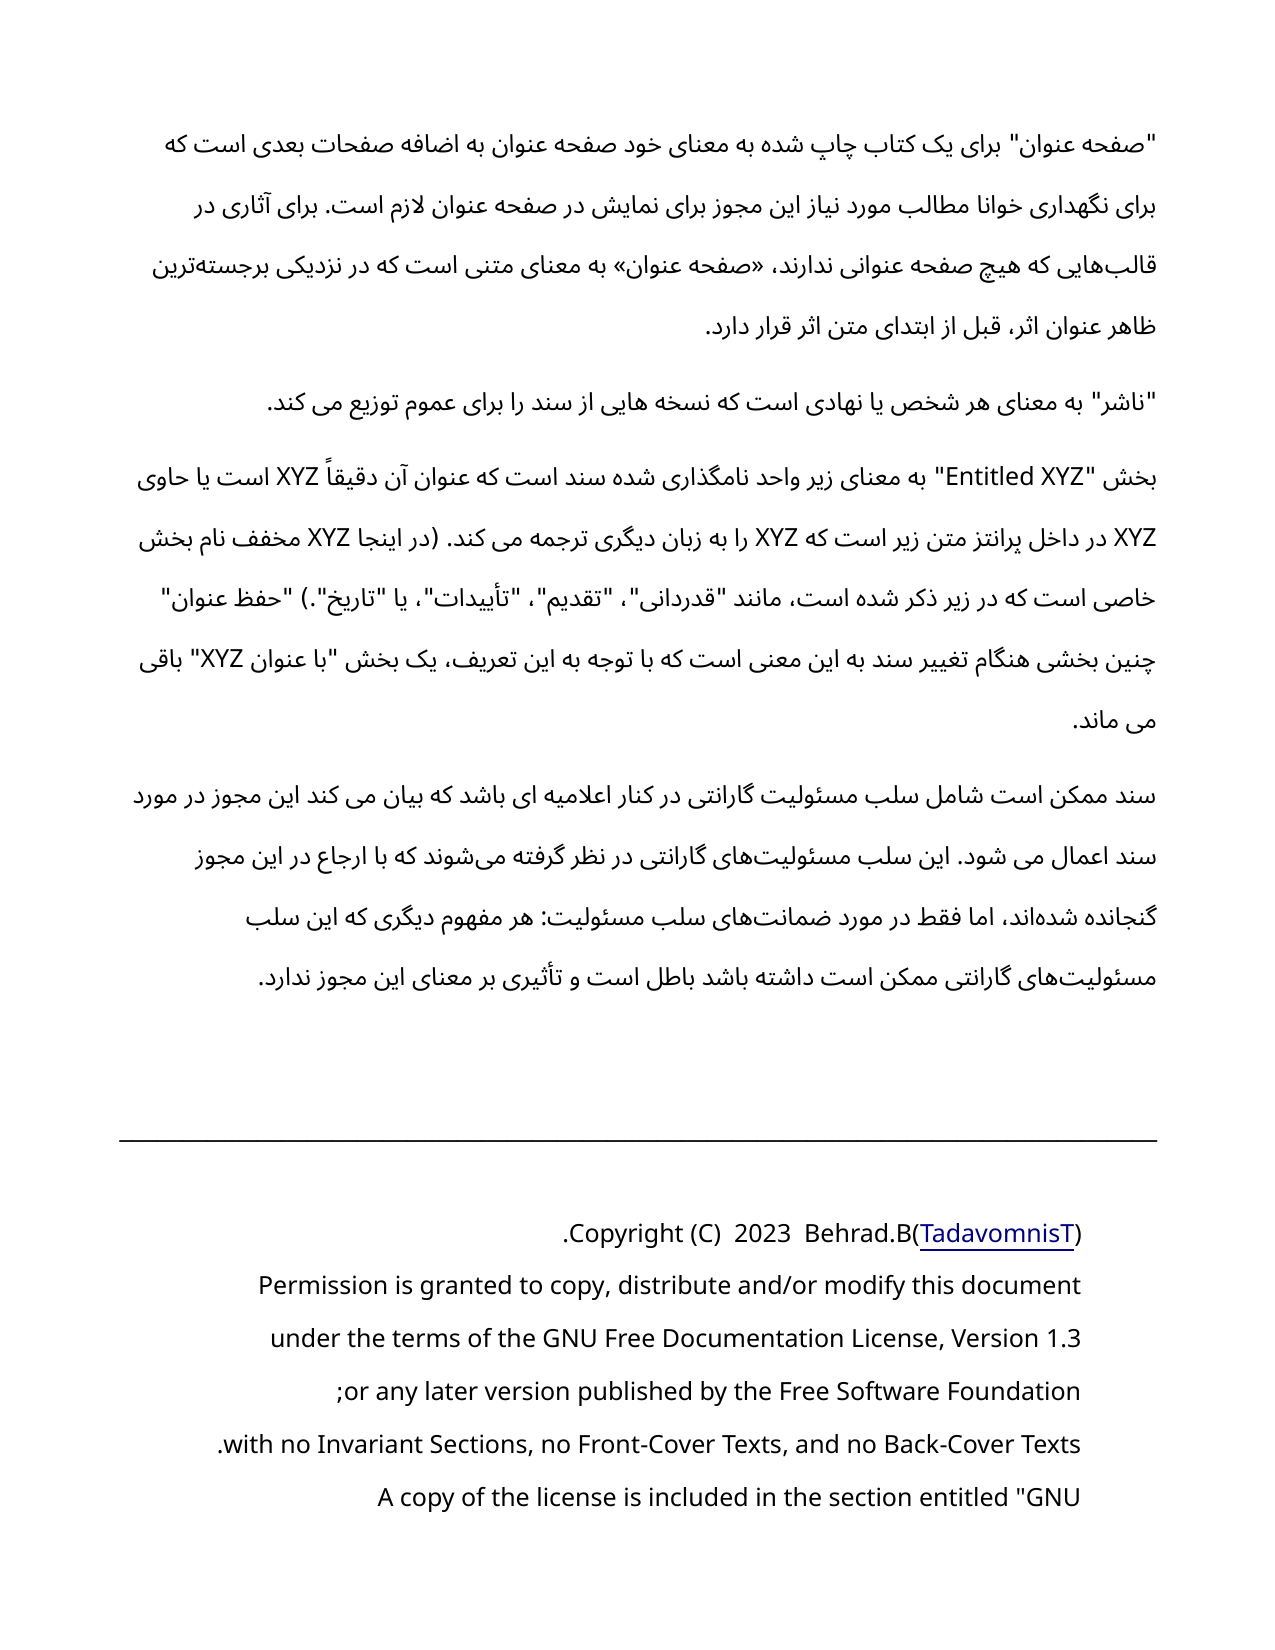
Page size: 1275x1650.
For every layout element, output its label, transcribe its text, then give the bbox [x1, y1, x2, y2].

text سند ممکن است شامل سلب مسئولیت گارانتی در کنار اعلامیه ای باشد که بیان می کند این مجوز در مورد سند اعمال می شود. این سلب مسئولیت‌های گارانتی در نظر گرفته می‌شوند که با ارجاع در این مجوز گنجانده شده‌اند، اما فقط در مورد ضمانت‌های سلب مسئولیت: هر مفهوم دیگری که این سلب مسئولیت‌های گارانتی ممکن است داشته باشد باطل است و تأثیری بر معنای این مجوز ندارد. [118, 769, 1157, 1004]
text A copy of the license is included in the section entitled "GNU [118, 1472, 1157, 1524]
text under the terms of the GNU Free Documentation License, Version 1.3 [118, 1313, 1157, 1366]
text Copyright (C) 2023 Behrad.B(TadavomnisT). [118, 1208, 1157, 1260]
text Permission is granted to copy, distribute and/or modify this document [118, 1260, 1157, 1313]
text with no Invariant Sections, no Front-Cover Texts, and no Back-Cover Texts. [118, 1419, 1157, 1472]
text ___________________________________________________________________________________ [118, 1102, 1157, 1155]
text or any later version published by the Free Software Foundation; [118, 1366, 1157, 1419]
text "ناشر" به معنای هر شخص یا نهادی است که نسخه هایی از سند را برای عموم توزیع می کند. [118, 376, 1157, 428]
text "صفحه عنوان" برای یک کتاب چاپ شده به معنای خود صفحه عنوان به اضافه صفحات بعدی است که برای نگهداری خوانا مطالب مورد نیاز این مجوز برای نمایش در صفحه عنوان لازم است. برای آثاری در قالب‌هایی که هیچ صفحه عنوانی ندارند، «صفحه عنوان» به معنای متنی است که در نزدیکی برجسته‌ترین ظاهر عنوان اثر، قبل از ابتدای متن اثر قرار دارد. [118, 118, 1157, 353]
text بخش "Entitled XYZ" به معنای زیر واحد نامگذاری شده سند است که عنوان آن دقیقاً XYZ است یا حاوی XYZ در داخل پرانتز متن زیر است که XYZ را به زبان دیگری ترجمه می کند. (در اینجا XYZ مخفف نام بخش خاصی است که در زیر ذکر شده است، مانند "قدردانی"، "تقدیم"، "تأییدات"، یا "تاریخ".) "حفظ عنوان" چنین بخشی هنگام تغییر سند به این معنی است که با توجه به این تعریف، یک بخش "با عنوان XYZ" باقی می ماند. [118, 451, 1157, 747]
